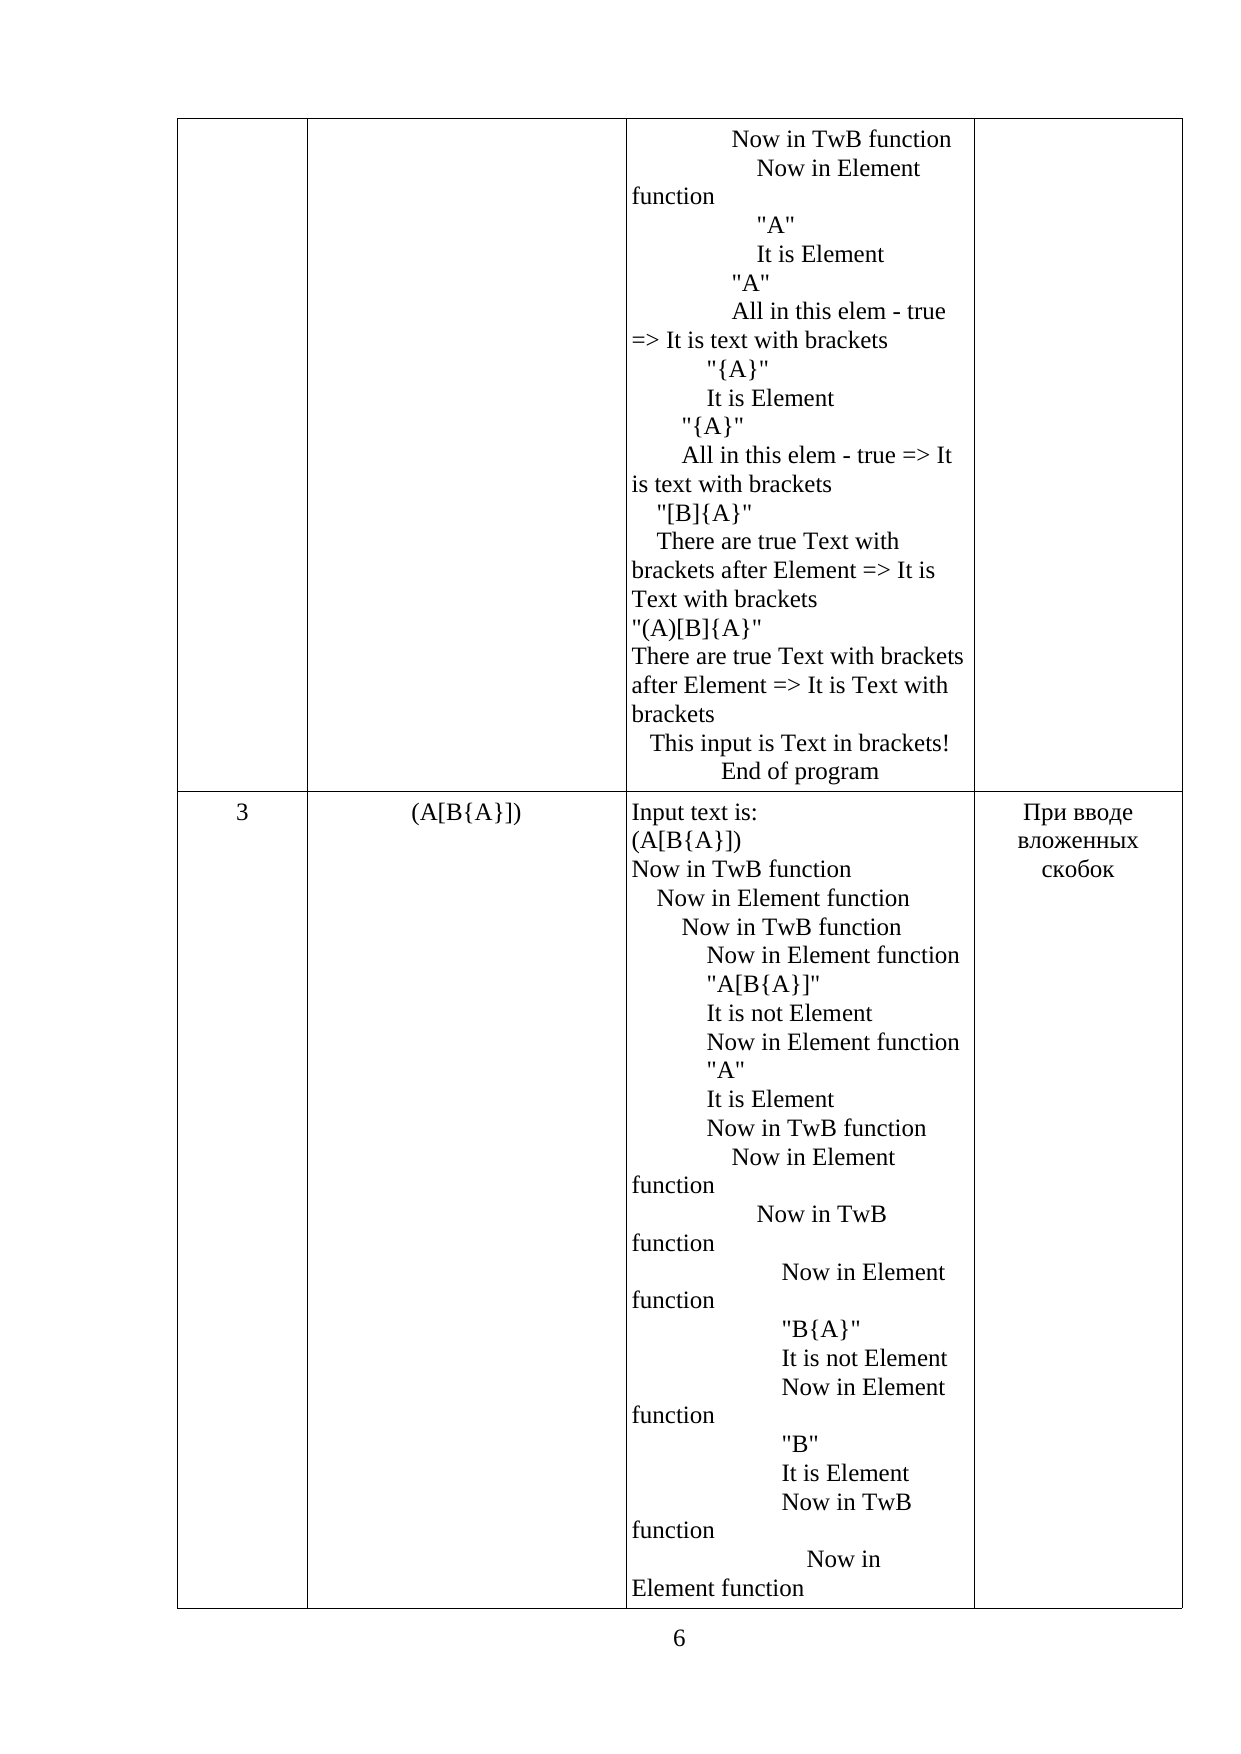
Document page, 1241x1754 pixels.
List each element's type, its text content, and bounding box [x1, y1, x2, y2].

table_cell [178, 119, 307, 791]
table_cell При вводе вложенных скобок [975, 792, 1182, 1607]
table_cell Now in TwB function Now in Element function "A" It is Element "A" All in this elem - true => It is text with brackets "{A}" It is Element "{A}" All in this elem - true => It is text with brackets "[B]{A}" There are true Text with brackets after Element => It is Text with brackets "(A)[B]{A}" There are true Text with brackets after Element => It is Text with brackets This input is Text in brackets! End of program [627, 119, 974, 791]
table_cell [308, 119, 626, 791]
table_cell Input text is: (A[B{A}]) Now in TwB function Now in Element function Now in TwB function Now in Element function "A[B{A}]" It is not Element Now in Element function "A" It is Element Now in TwB function Now in Element function Now in TwB function Now in Element function "B{A}" It is not Element Now in Element function "B" It is Element Now in TwB function Now in Element function [627, 792, 974, 1607]
table_cell [975, 119, 1182, 791]
table_cell (A[B{A}]) [308, 792, 626, 1607]
table_cell 3 [178, 792, 307, 1607]
